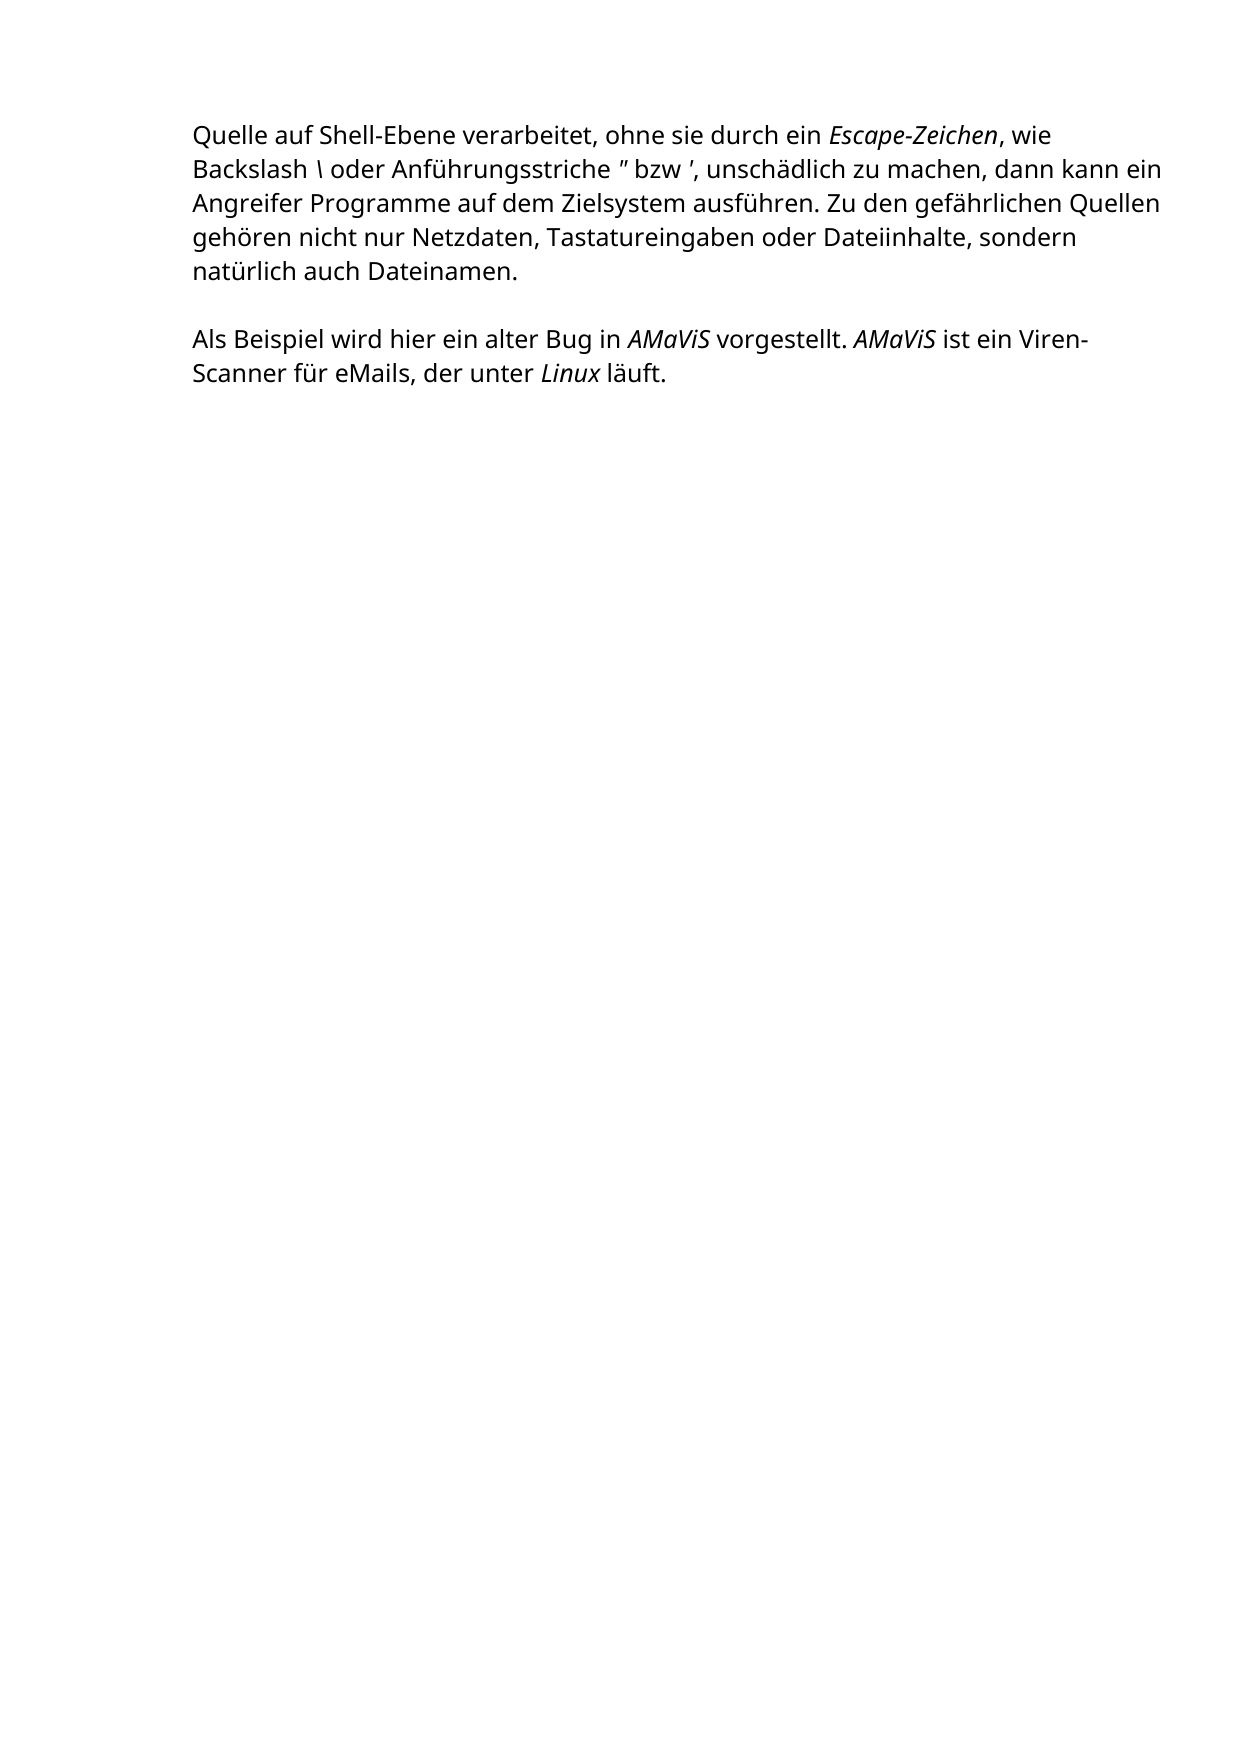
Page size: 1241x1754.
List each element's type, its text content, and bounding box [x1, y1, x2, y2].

text natürlich auch Dateinamen. [118, 254, 1173, 288]
text Scanner für eMails, der unter Linux läuft. [118, 356, 1173, 390]
text Quelle auf Shell-Ebene verarbeitet, ohne sie durch ein Escape-Zeichen, wie [118, 118, 1173, 152]
text Backslash \ oder Anführungsstriche " bzw ', unschädlich zu machen, dann kann ein [118, 152, 1173, 186]
text gehören nicht nur Netzdaten, Tastatureingaben oder Dateiinhalte, sondern [118, 220, 1173, 254]
text Als Beispiel wird hier ein alter Bug in AMaViS vorgestellt. AMaViS ist ein Viren- [118, 322, 1173, 356]
text Angreifer Programme auf dem Zielsystem ausführen. Zu den gefährlichen Quellen [118, 186, 1173, 220]
